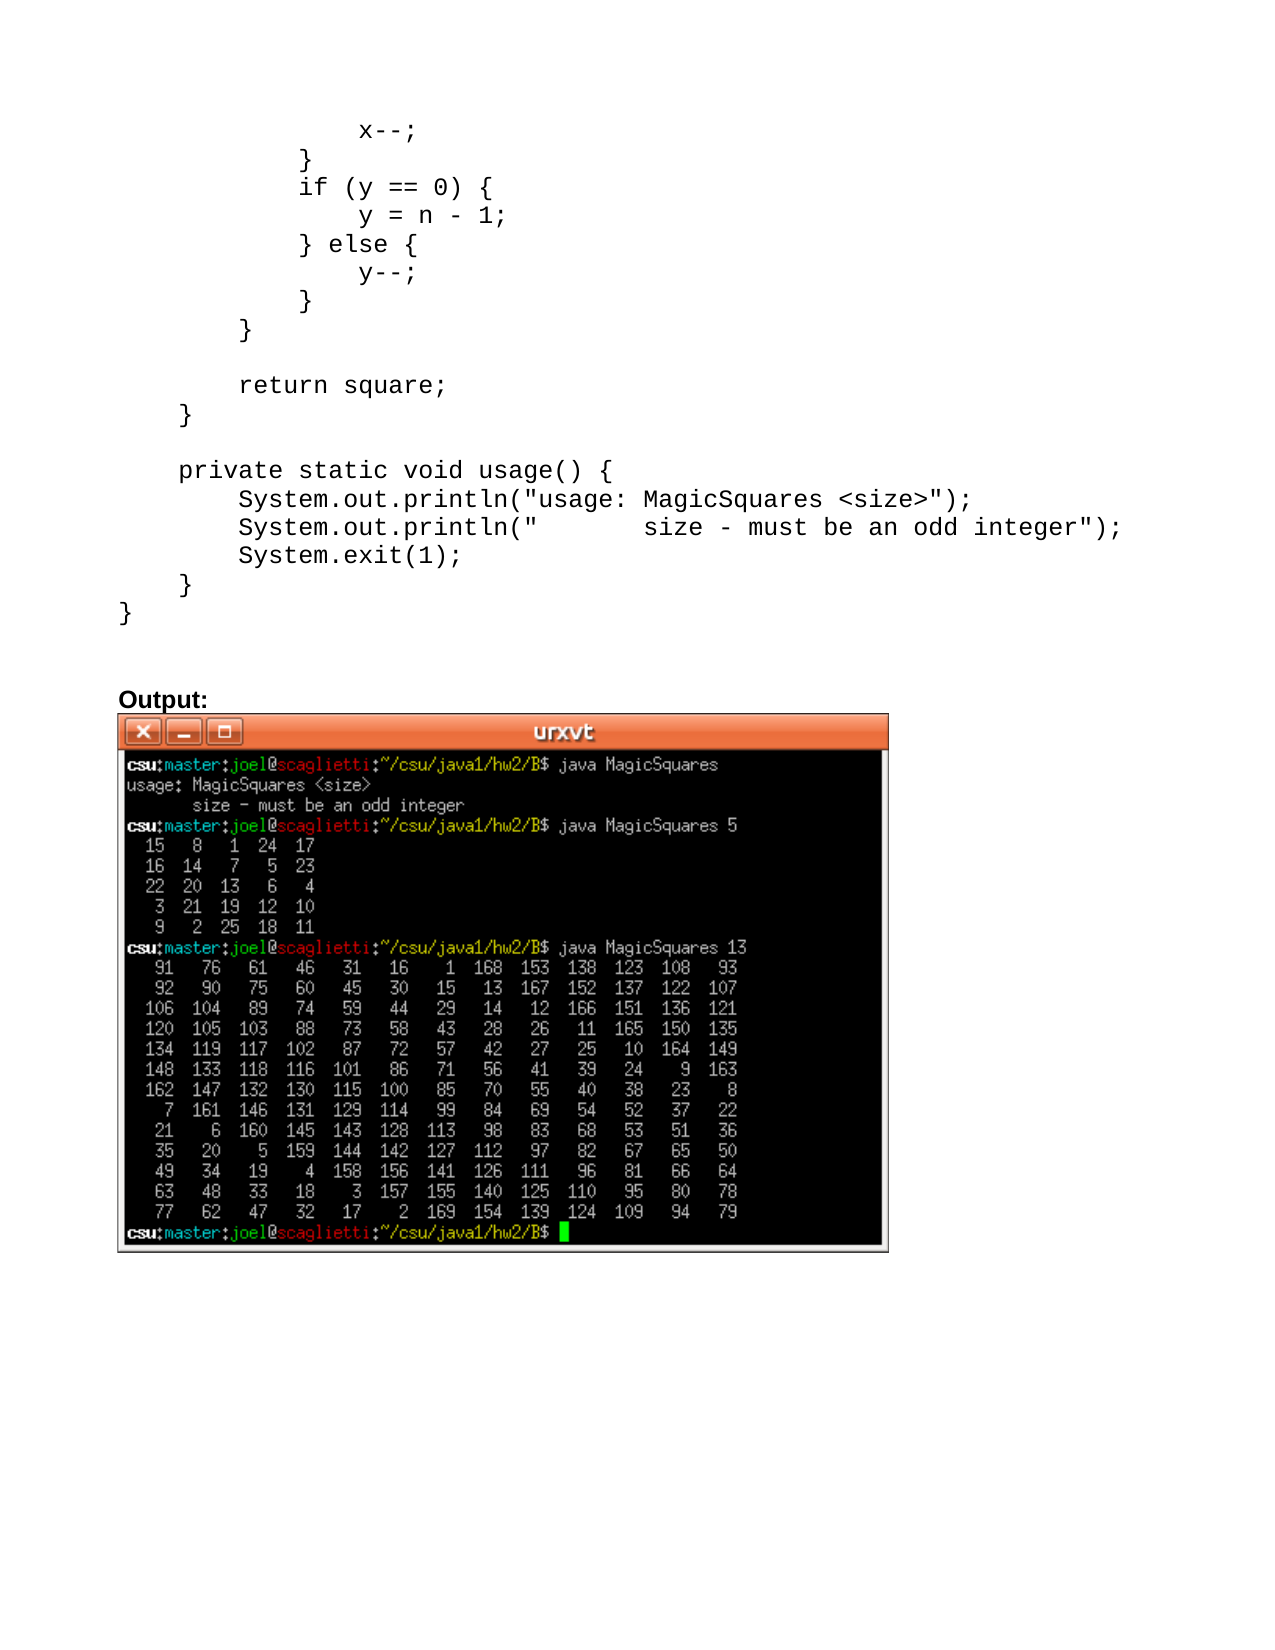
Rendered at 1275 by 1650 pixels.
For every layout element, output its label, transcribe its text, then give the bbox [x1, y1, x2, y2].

text x--; [118, 118, 1157, 146]
text System.out.println(" size - must be an odd integer"); [118, 515, 1157, 543]
picture [117, 713, 889, 1253]
text } [118, 401, 1157, 430]
text private static void usage() { [118, 458, 1157, 486]
text } [118, 288, 1157, 316]
text } else { [118, 231, 1157, 260]
text } [118, 571, 1157, 600]
text y--; [118, 260, 1157, 288]
text System.out.println("usage: MagicSquares <size>"); [118, 486, 1157, 515]
text } [118, 146, 1157, 175]
text if (y == 0) { [118, 175, 1157, 203]
text Output: [118, 685, 1157, 714]
text return square; [118, 373, 1157, 401]
text } [118, 316, 1157, 345]
text y = n - 1; [118, 203, 1157, 231]
text System.exit(1); [118, 543, 1157, 571]
text } [118, 600, 1157, 628]
